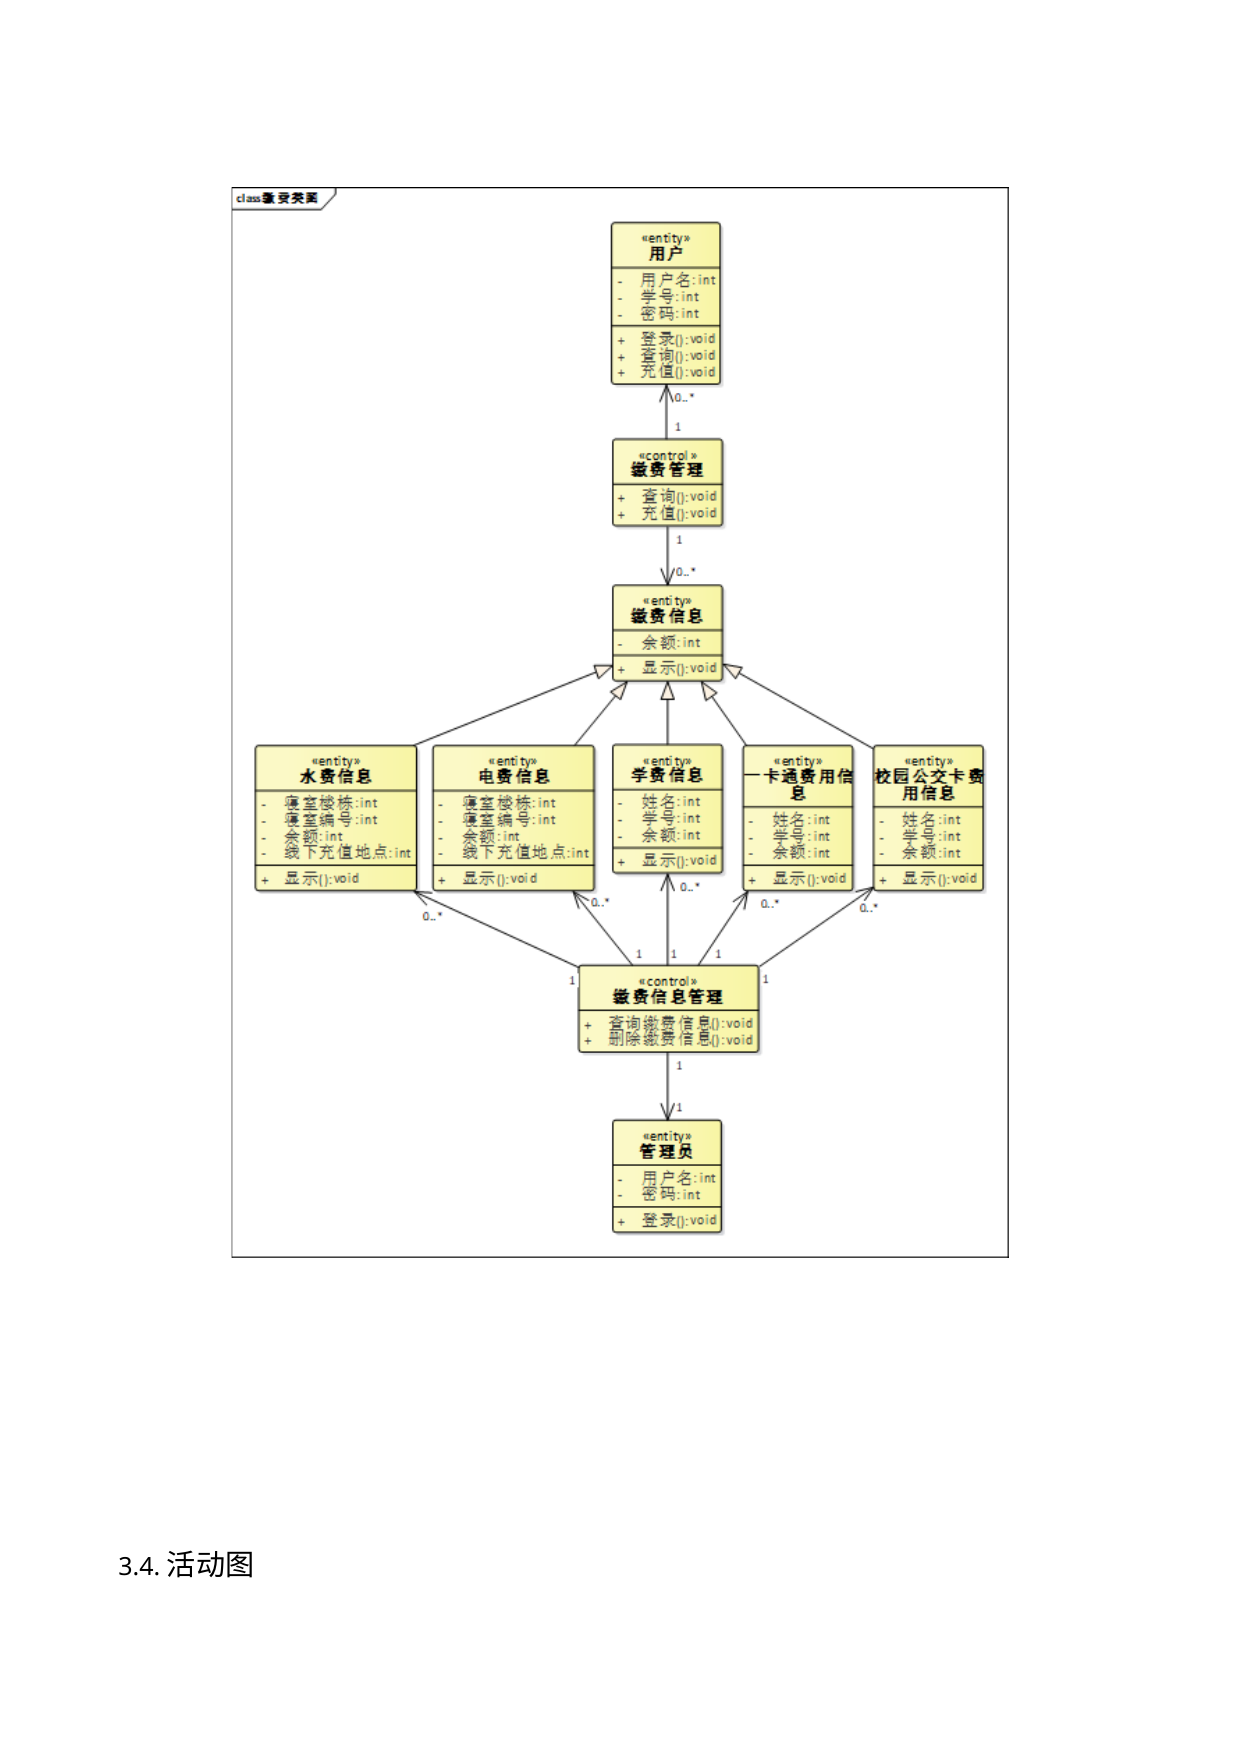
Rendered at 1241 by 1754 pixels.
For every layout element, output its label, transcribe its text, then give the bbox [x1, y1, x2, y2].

picture [231, 187, 1009, 1258]
subtitle 活动图 [118, 1542, 1122, 1584]
